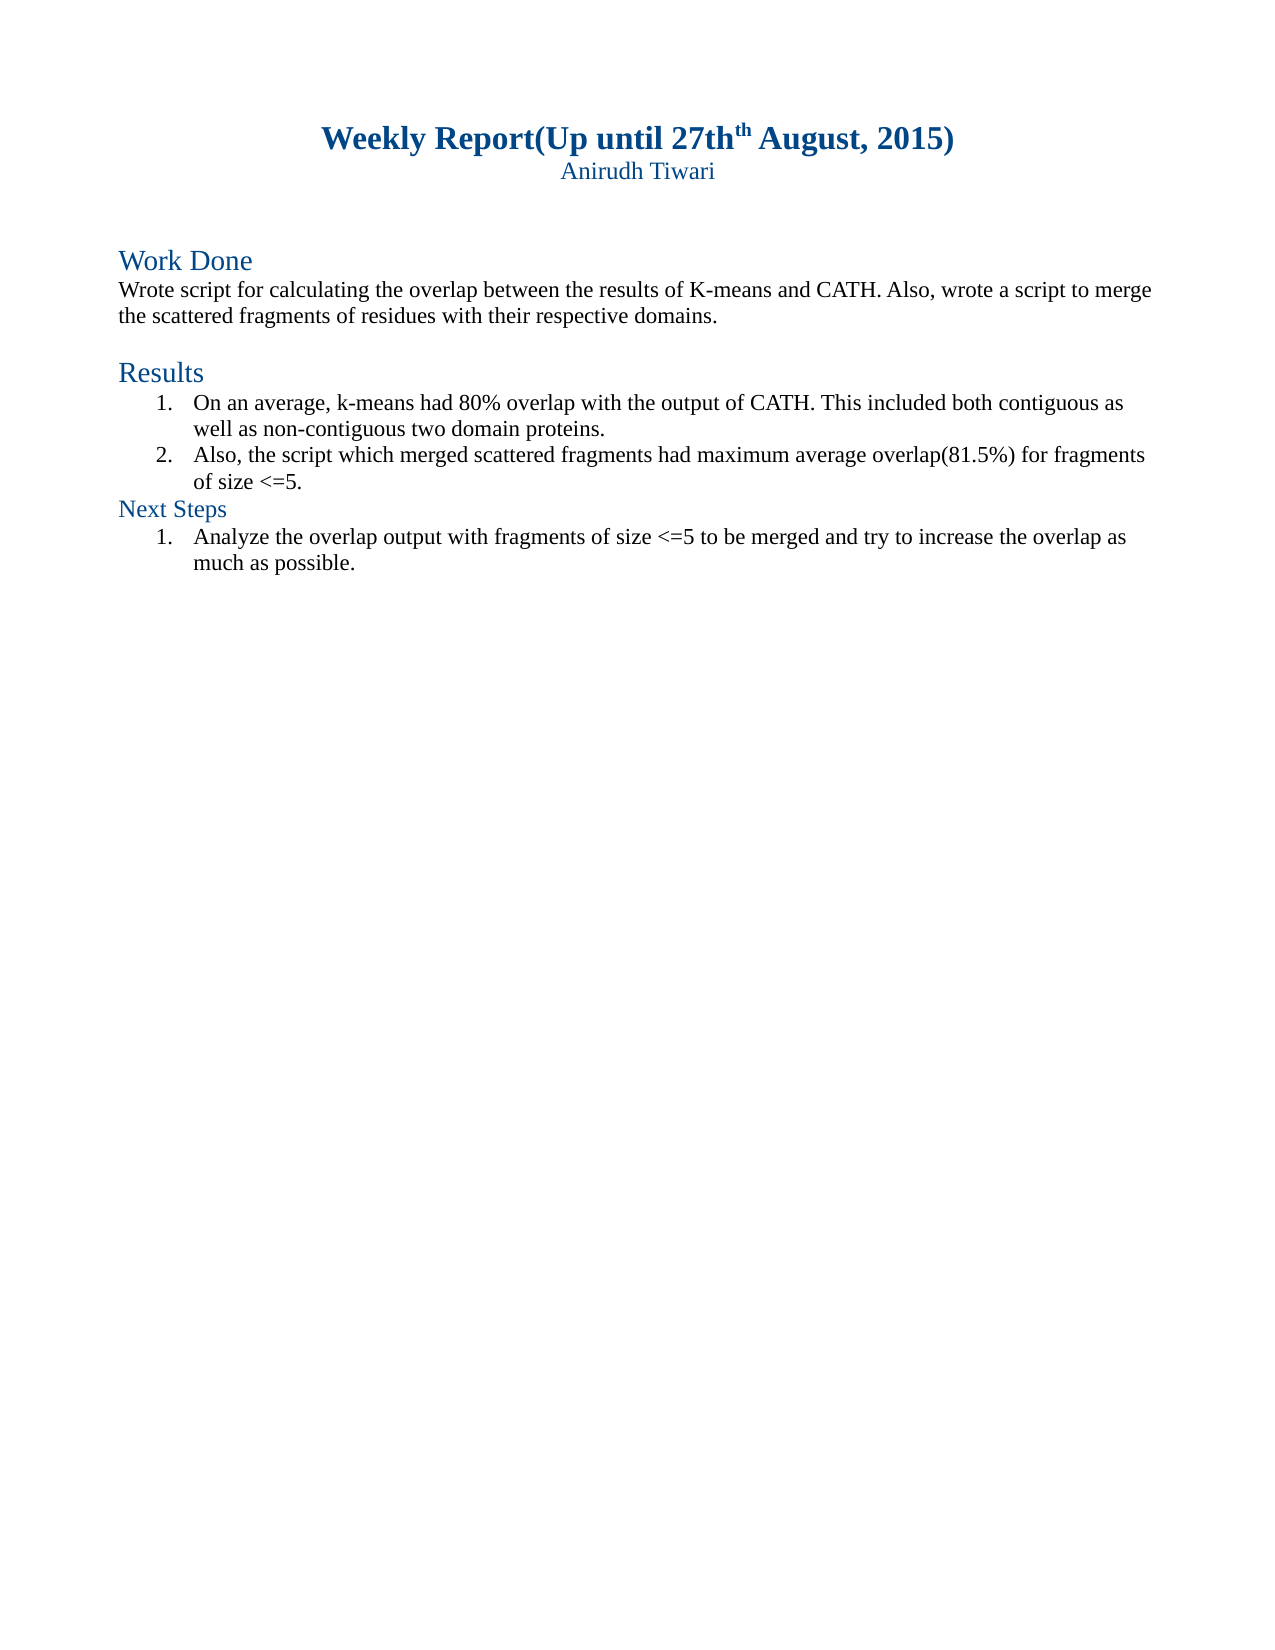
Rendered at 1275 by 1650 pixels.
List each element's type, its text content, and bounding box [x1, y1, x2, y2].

text Work Done [118, 243, 1157, 276]
list Analyze the overlap output with fragments of size <=5 to be merged and try to increase the overlap as much as possible. [156, 523, 1157, 576]
text Results [118, 355, 1157, 389]
text Wrote script for calculating the overlap between the results of K-means and CATH. Also, wrote a script to merge the scattered fragments of residues with their respective domains. [118, 276, 1157, 329]
text Weekly Report(Up until 27thth August, 2015) [118, 118, 1157, 156]
list On an average, k-means had 80% overlap with the output of CATH. This included both contiguous as well as non-contiguous two domain proteins. [156, 389, 1157, 442]
text Anirudh Tiwari [118, 156, 1157, 185]
text Next Steps [118, 494, 1157, 523]
list Also, the script which merged scattered fragments had maximum average overlap(81.5%) for fragments of size <=5. [156, 442, 1157, 494]
